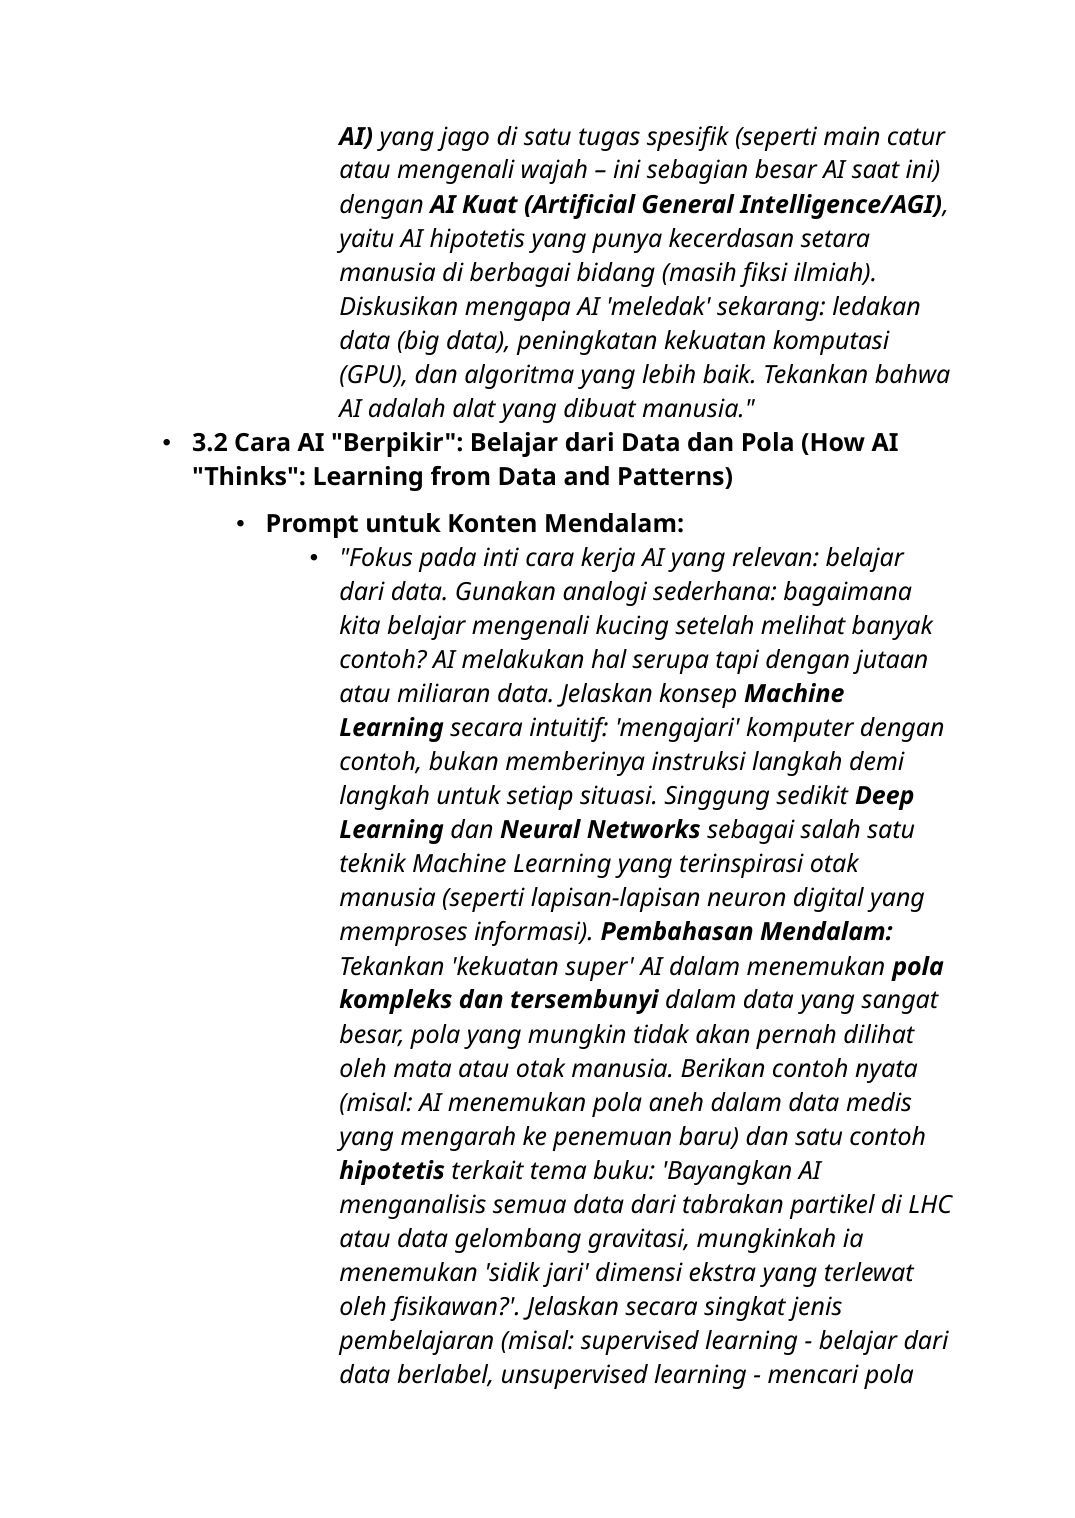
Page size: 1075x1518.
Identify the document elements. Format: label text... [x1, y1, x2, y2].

list Prompt untuk Konten Mendalam: [236, 505, 957, 539]
list 3.2 Cara AI "Berpikir": Belajar dari Data dan Pola (How AI "Thinks": Learning from Data and Patterns) [162, 425, 957, 493]
list "Fokus pada inti cara kerja AI yang relevan: belajar dari data. Gunakan analogi sederhana: bagaimana kita belajar mengenali kucing setelah melihat banyak contoh? AI melakukan hal serupa tapi dengan jutaan atau miliaran data. Jelaskan konsep Machine Learning secara intuitif: 'mengajari' komputer dengan contoh, bukan memberinya instruksi langkah demi langkah untuk setiap situasi. Singgung sedikit Deep Learning dan Neural Networks sebagai salah satu teknik Machine Learning yang terinspirasi otak manusia (seperti lapisan-lapisan neuron digital yang memproses informasi). Pembahasan Mendalam: Tekankan 'kekuatan super' AI dalam menemukan pola kompleks dan tersembunyi dalam data yang sangat besar, pola yang mungkin tidak akan pernah dilihat oleh mata atau otak manusia. Berikan contoh nyata (misal: AI menemukan pola aneh dalam data medis yang mengarah ke penemuan baru) dan satu contoh hipotetis terkait tema buku: 'Bayangkan AI menganalisis semua data dari tabrakan partikel di LHC atau data gelombang gravitasi, mungkinkah ia menemukan 'sidik jari' dimensi ekstra yang terlewat oleh fisikawan?'. Jelaskan secara singkat jenis pembelajaran (misal: supervised learning - belajar dari data berlabel, unsupervised learning - mencari pola [309, 539, 957, 1391]
list AI) yang jago di satu tugas spesifik (seperti main catur atau mengenali wajah – ini sebagian besar AI saat ini) dengan AI Kuat (Artificial General Intelligence/AGI), yaitu AI hipotetis yang punya kecerdasan setara manusia di berbagai bidang (masih fiksi ilmiah). Diskusikan mengapa AI 'meledak' sekarang: ledakan data (big data), peningkatan kekuatan komputasi (GPU), dan algoritma yang lebih baik. Tekankan bahwa AI adalah alat yang dibuat manusia." [309, 118, 957, 425]
